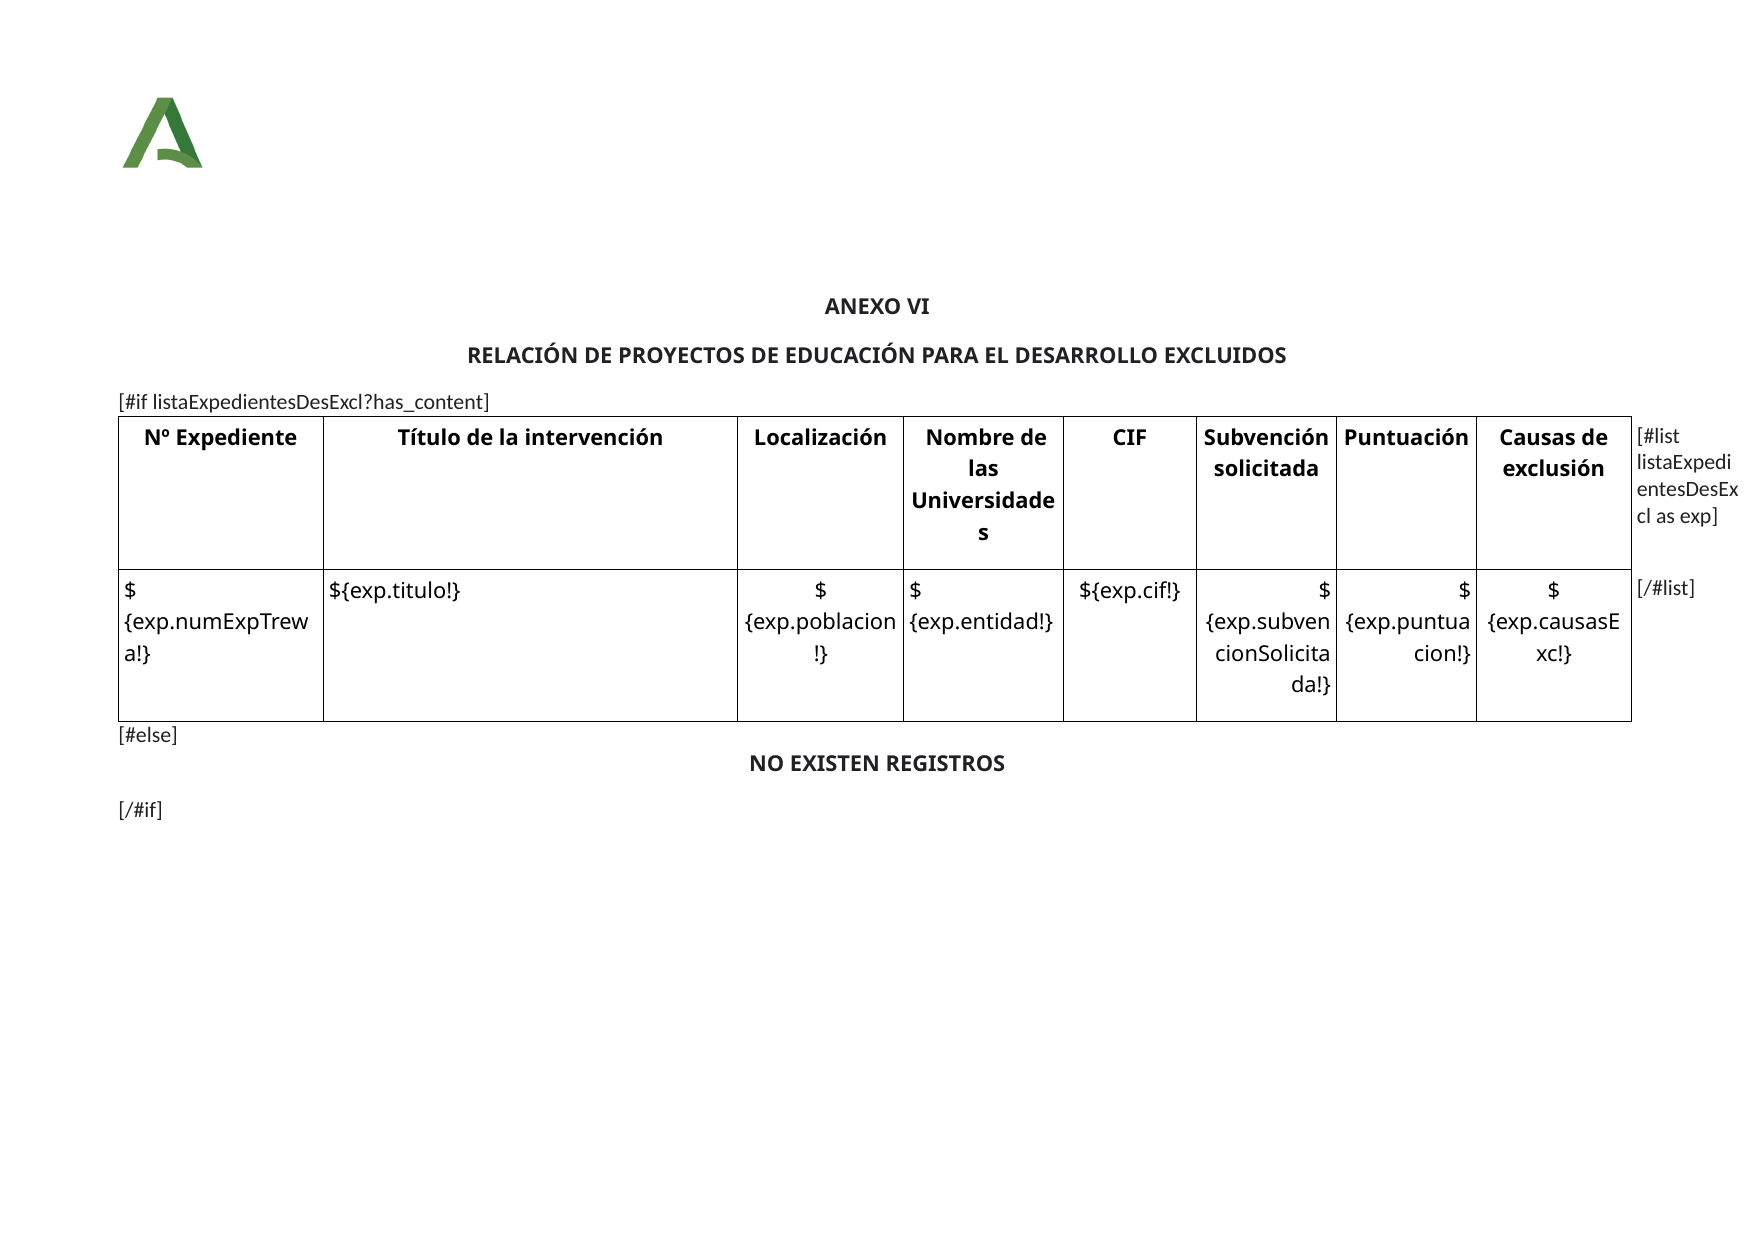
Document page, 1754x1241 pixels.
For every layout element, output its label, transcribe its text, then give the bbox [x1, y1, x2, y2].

table_cell ${exp.titulo!} [324, 570, 737, 721]
table_cell ${exp.numExpTrewa!} [119, 570, 323, 721]
text [#if listaExpedientesDesExcl?has_content] [118, 388, 1636, 414]
table_cell [/#list] [1632, 569, 1745, 721]
table_header Nº Expediente [119, 417, 323, 569]
table_cell ${exp.causasExc!} [1477, 570, 1631, 721]
table_cell ${exp.entidad!} [904, 570, 1063, 721]
table_header Título de la intervención [324, 417, 737, 569]
table_cell ${exp.subvencionSolicitada!} [1197, 570, 1336, 721]
table_header Puntuación [1337, 417, 1476, 569]
table_cell ${exp.puntuacion!} [1337, 570, 1476, 721]
text ANEXO VI [118, 291, 1636, 321]
table_header CIF [1064, 417, 1196, 569]
table_header Subvención solicitada [1197, 417, 1336, 569]
text [#else] [118, 722, 1636, 748]
table_header Causas de exclusión [1477, 417, 1631, 569]
text [/#if] [118, 796, 1636, 823]
table_cell ${exp.cif!} [1064, 570, 1196, 721]
table_header [#list listaExpedientesDesExcl as exp] [1632, 416, 1745, 569]
picture [118, 93, 207, 172]
table_cell ${exp.poblacion!} [738, 570, 903, 721]
text NO EXISTEN REGISTROS [118, 748, 1636, 778]
text RELACIÓN DE PROYECTOS DE EDUCACIÓN PARA EL DESARROLLO EXCLUIDOS [118, 339, 1636, 369]
table_header Nombre de las Universidades [904, 417, 1063, 569]
table_header Localización [738, 417, 903, 569]
